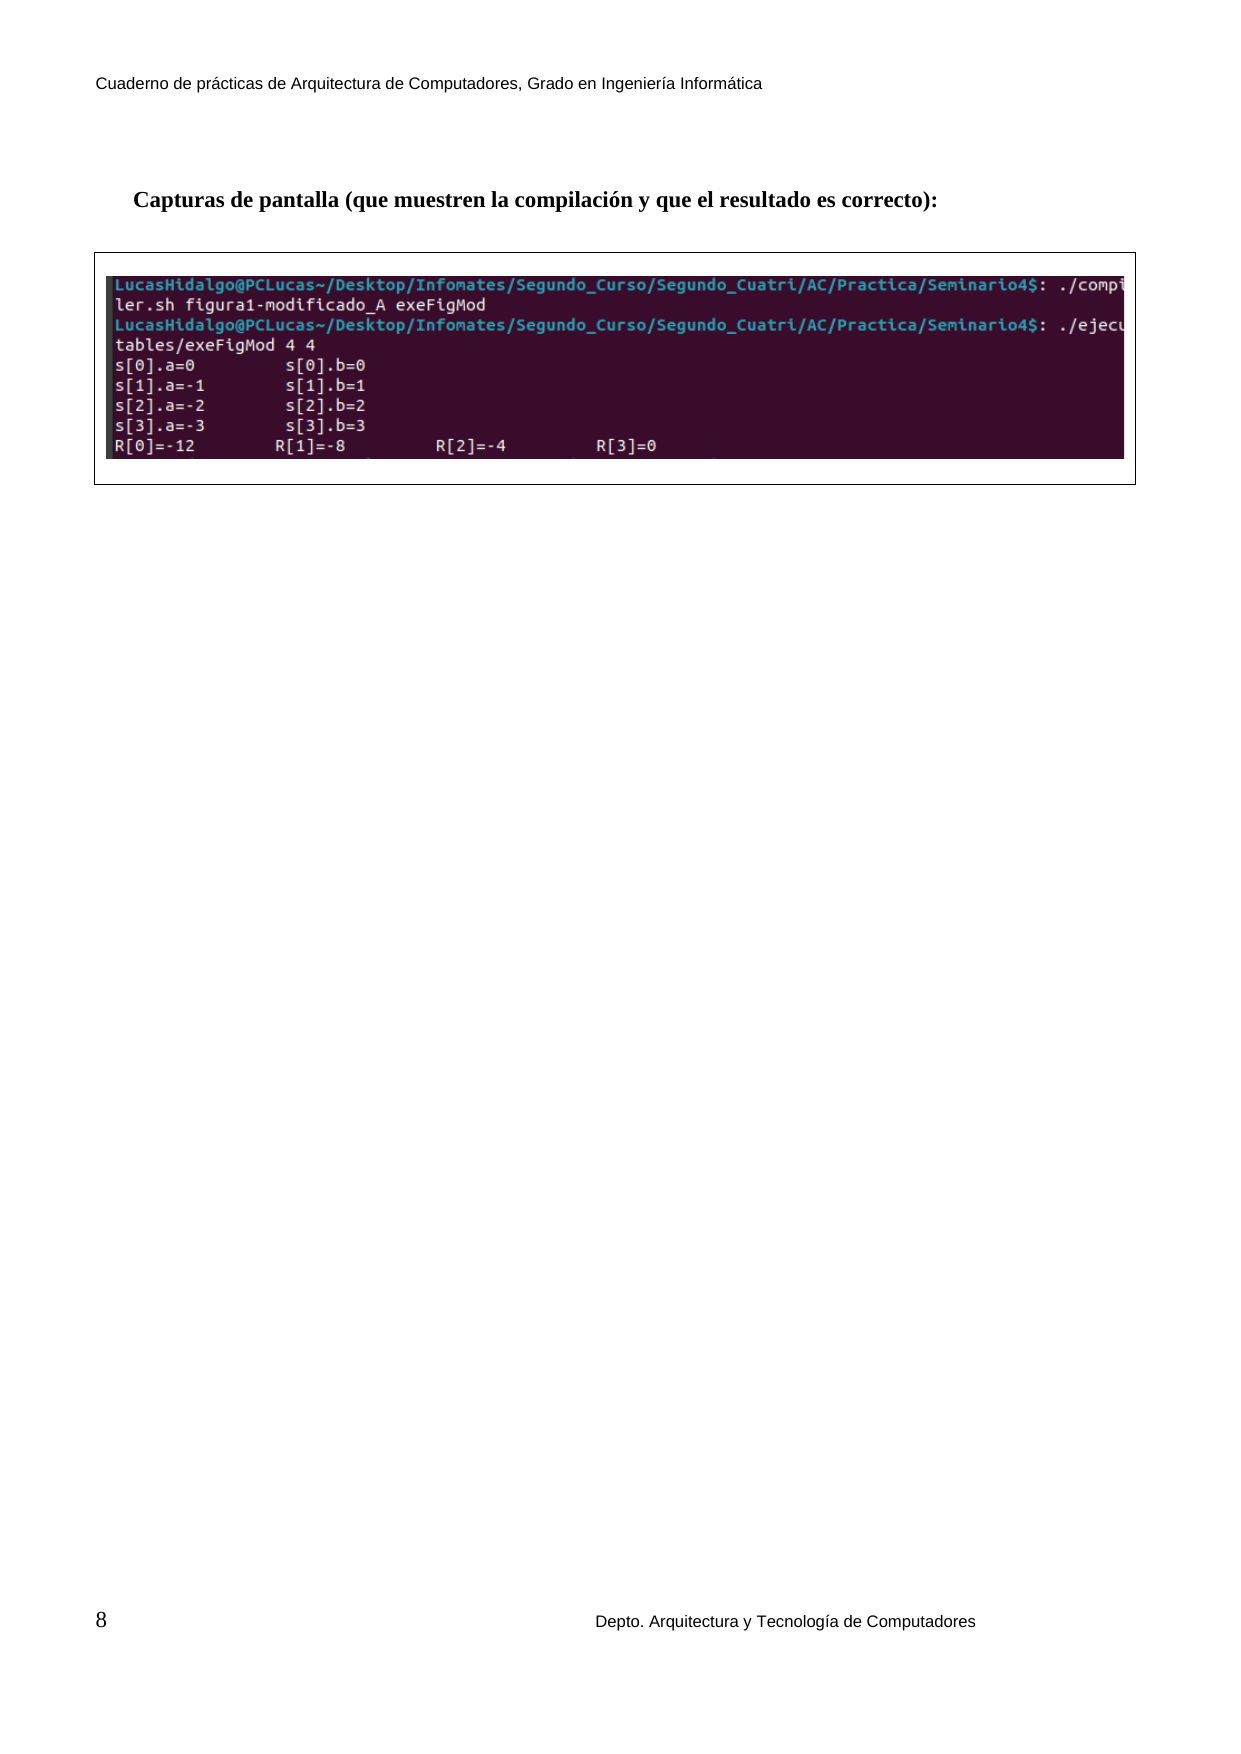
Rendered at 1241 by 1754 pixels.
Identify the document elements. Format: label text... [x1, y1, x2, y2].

picture [106, 276, 1125, 459]
table_header [95, 253, 1135, 484]
list Capturas de pantalla (que muestren la compilación y que el resultado es correcto): [133, 187, 1137, 213]
